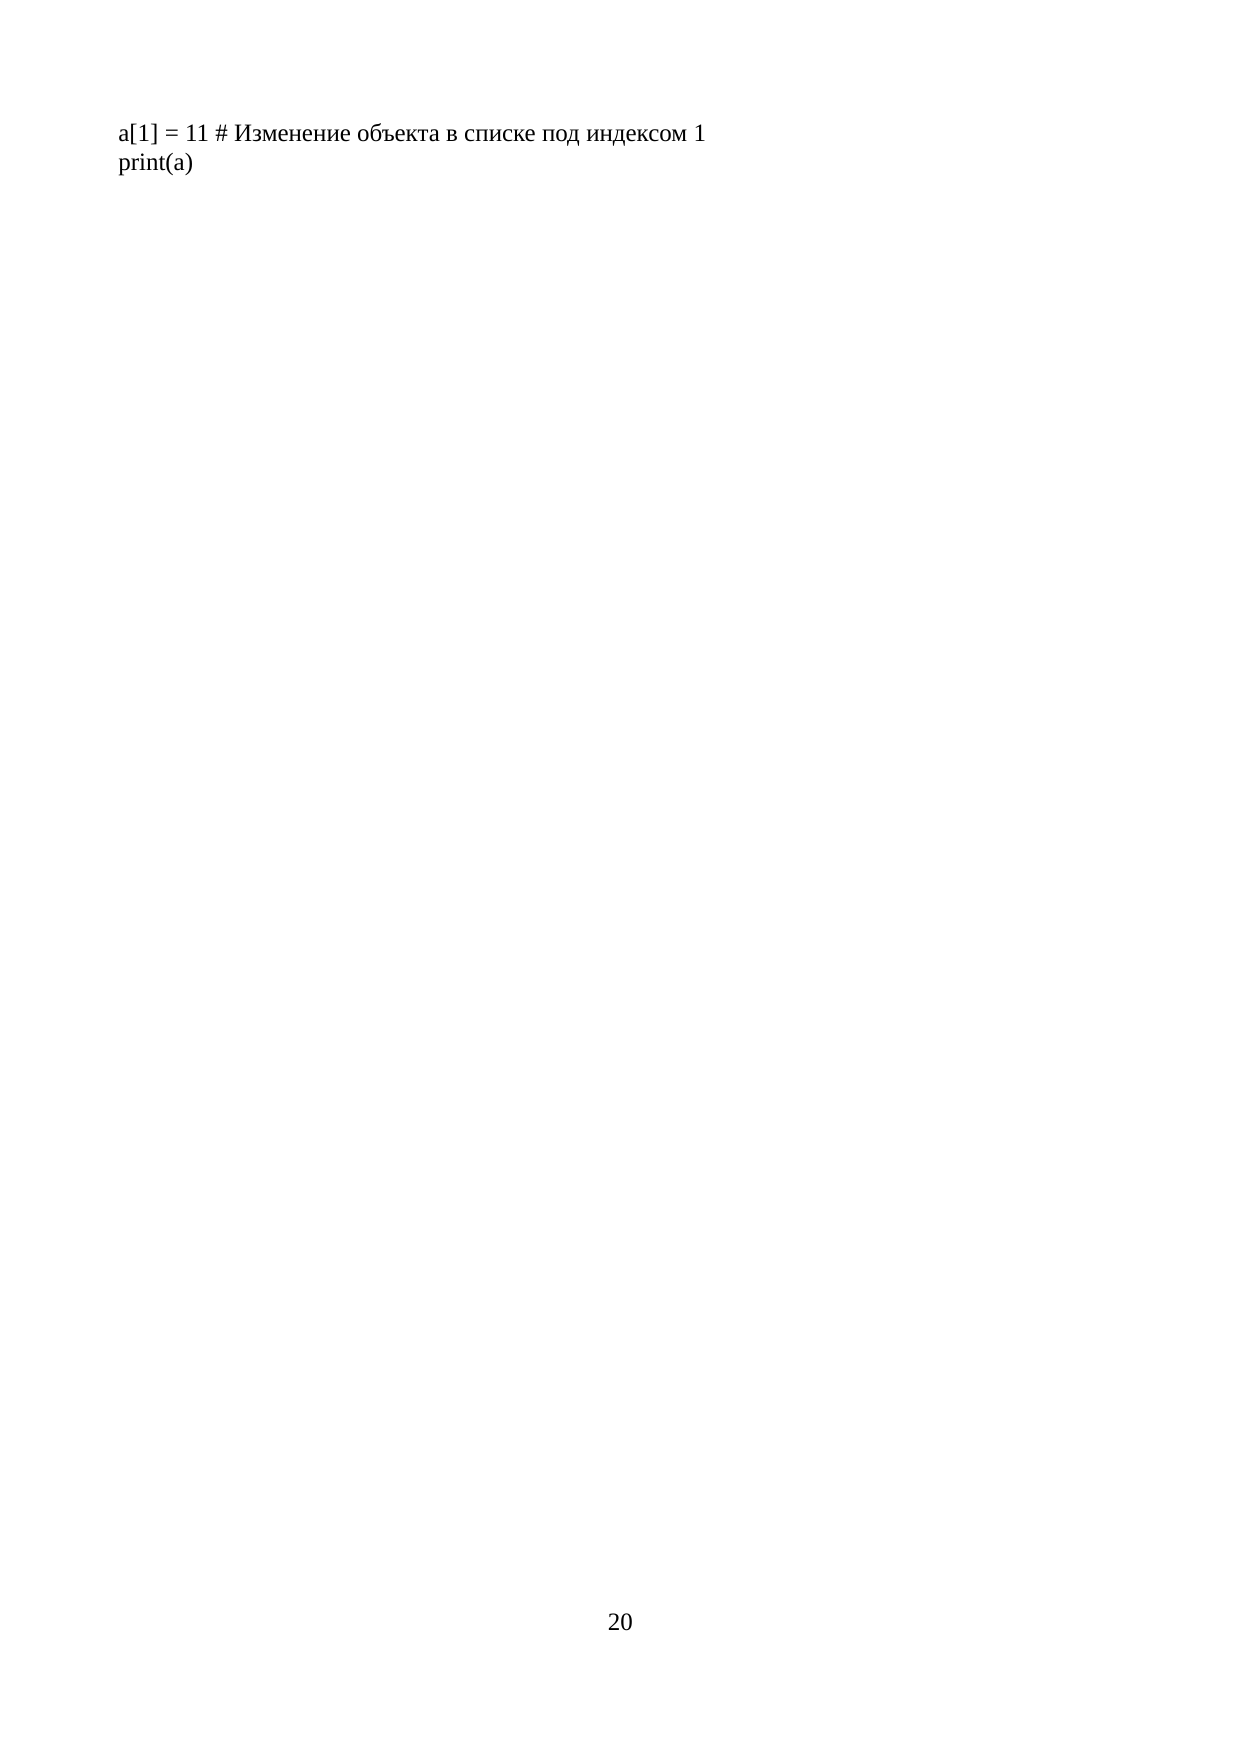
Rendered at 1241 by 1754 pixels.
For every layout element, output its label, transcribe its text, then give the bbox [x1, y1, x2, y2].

text a[1] = 11 # Изменение объекта в списке под индексом 1 [118, 118, 1122, 147]
text print(a) [118, 147, 1122, 176]
